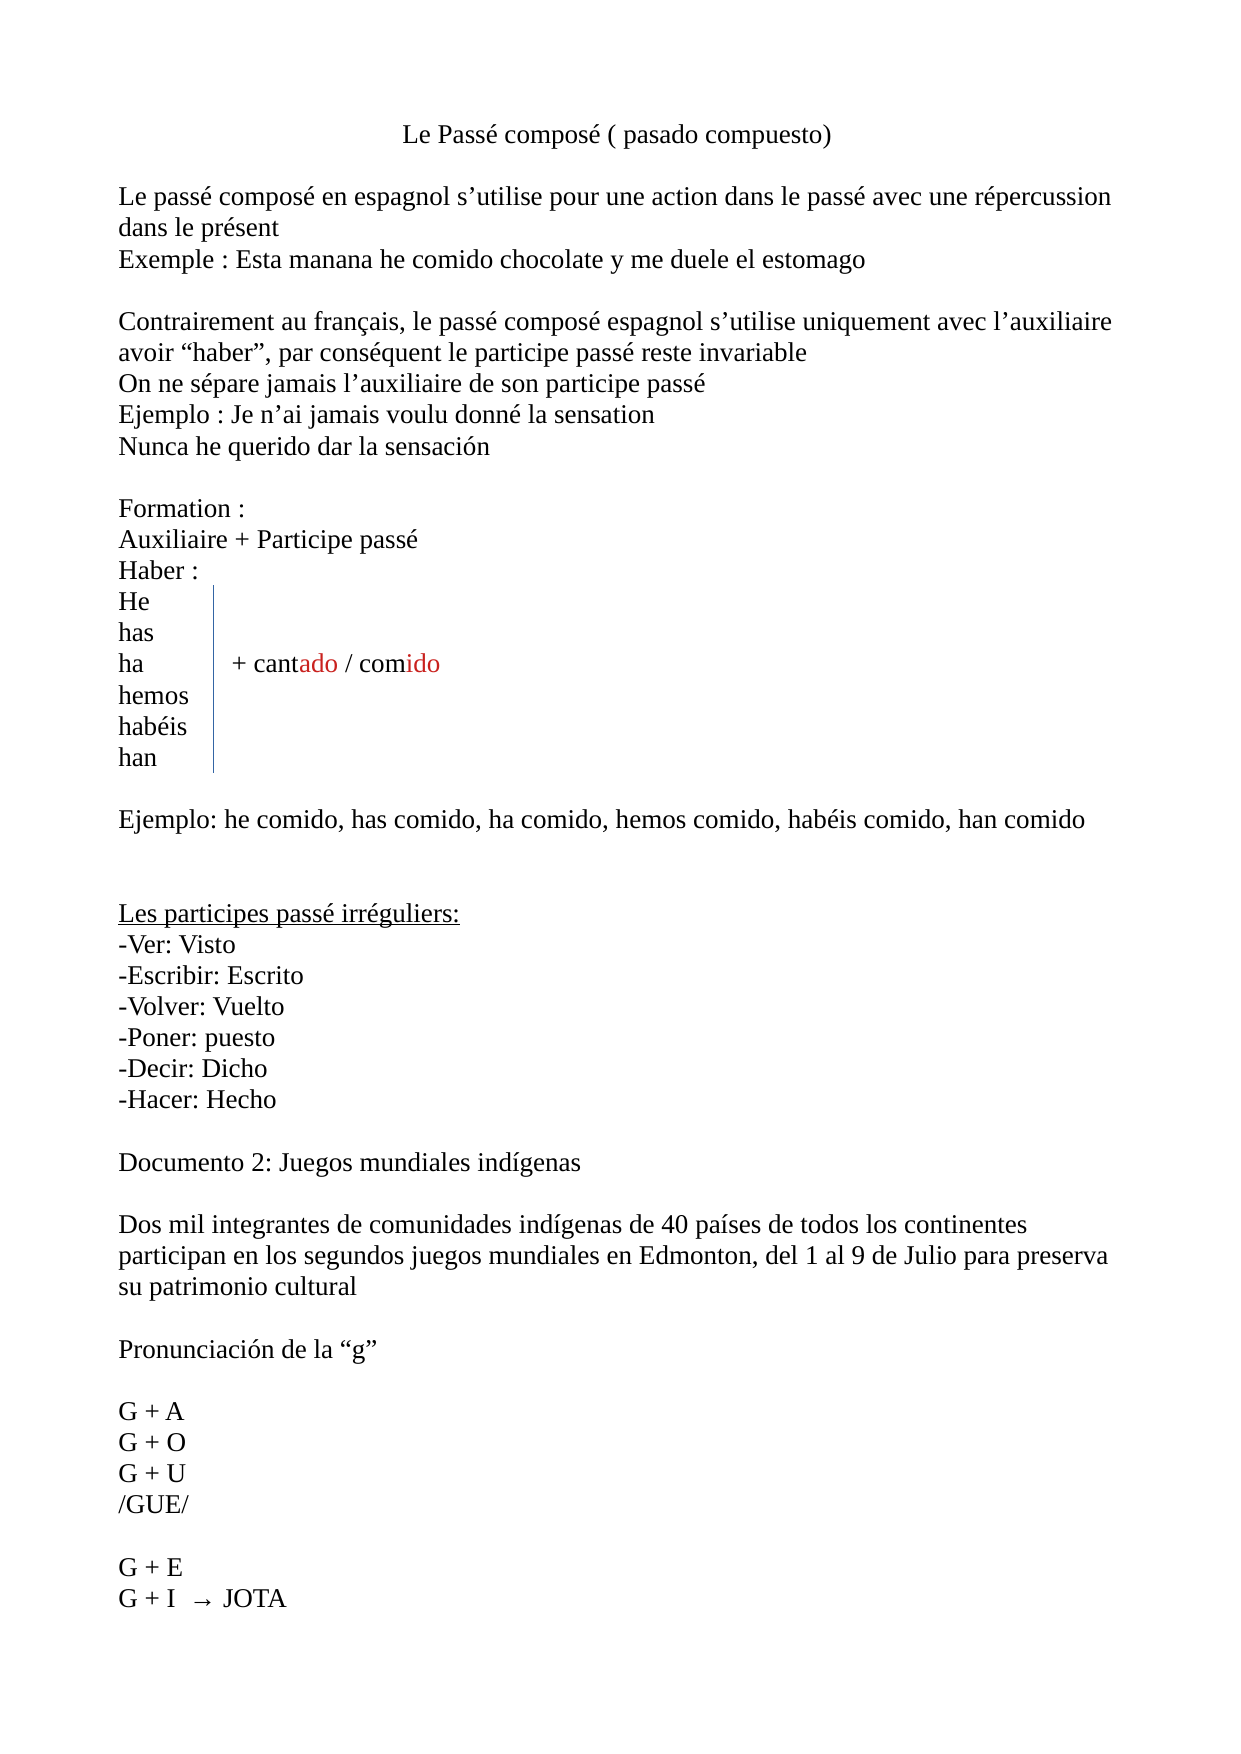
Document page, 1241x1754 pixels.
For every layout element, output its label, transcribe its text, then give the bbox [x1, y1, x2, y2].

text Le passé composé en espagnol s’utilise pour une action dans le passé avec une répercussion dans le présent [118, 180, 1122, 243]
text [214, 616, 1122, 648]
text Contrairement au français, le passé composé espagnol s’utilise uniquement avec l’auxiliaire avoir “haber”, par conséquent le participe passé reste invariable [118, 305, 1122, 367]
text -Volver: Vuelto [118, 990, 1122, 1021]
text Pronunciación de la “g” [118, 1333, 1122, 1364]
text -Hacer: Hecho [118, 1084, 1122, 1115]
text Le Passé composé ( pasado compuesto) [118, 118, 1122, 149]
text [214, 585, 1122, 616]
text Nunca he querido dar la sensación [118, 429, 1122, 461]
text Ejemplo : Je n’ai jamais voulu donné la sensation [118, 398, 1122, 429]
text On ne sépare jamais l’auxiliaire de son participe passé [118, 367, 1122, 398]
text [214, 679, 1122, 710]
text Dos mil integrantes de comunidades indígenas de 40 países de todos los continentes participan en los segundos juegos mundiales en Edmonton, del 1 al 9 de Julio para preserva su patrimonio cultural [118, 1208, 1122, 1302]
text Les participes passé irréguliers: [118, 897, 1122, 928]
text G + I → JOTA [118, 1582, 1122, 1613]
text /GUE/ [118, 1488, 1122, 1520]
text habéis [118, 710, 213, 741]
text G + U [118, 1457, 1122, 1488]
text ha [118, 648, 213, 679]
text Auxiliaire + Participe passé [118, 523, 1122, 554]
text -Poner: puesto [118, 1021, 1122, 1052]
text G + O [118, 1426, 1122, 1457]
text G + A [118, 1395, 1122, 1426]
text + cantado / comido [214, 648, 1122, 679]
text -Escribir: Escrito [118, 959, 1122, 990]
text Documento 2: Juegos mundiales indígenas [118, 1146, 1122, 1177]
text -Decir: Dicho [118, 1052, 1122, 1084]
text hemos [118, 679, 213, 710]
text has [118, 616, 213, 648]
text [214, 741, 1122, 772]
text -Ver: Visto [118, 928, 1122, 959]
text Haber : [118, 554, 1122, 585]
text [214, 710, 1122, 741]
text He [118, 585, 213, 616]
text Exemple : Esta manana he comido chocolate y me duele el estomago [118, 243, 1122, 274]
text G + E [118, 1551, 1122, 1582]
text Ejemplo: he comido, has comido, ha comido, hemos comido, habéis comido, han comido [118, 803, 1122, 834]
text Formation : [118, 492, 1122, 523]
text han [118, 741, 213, 772]
